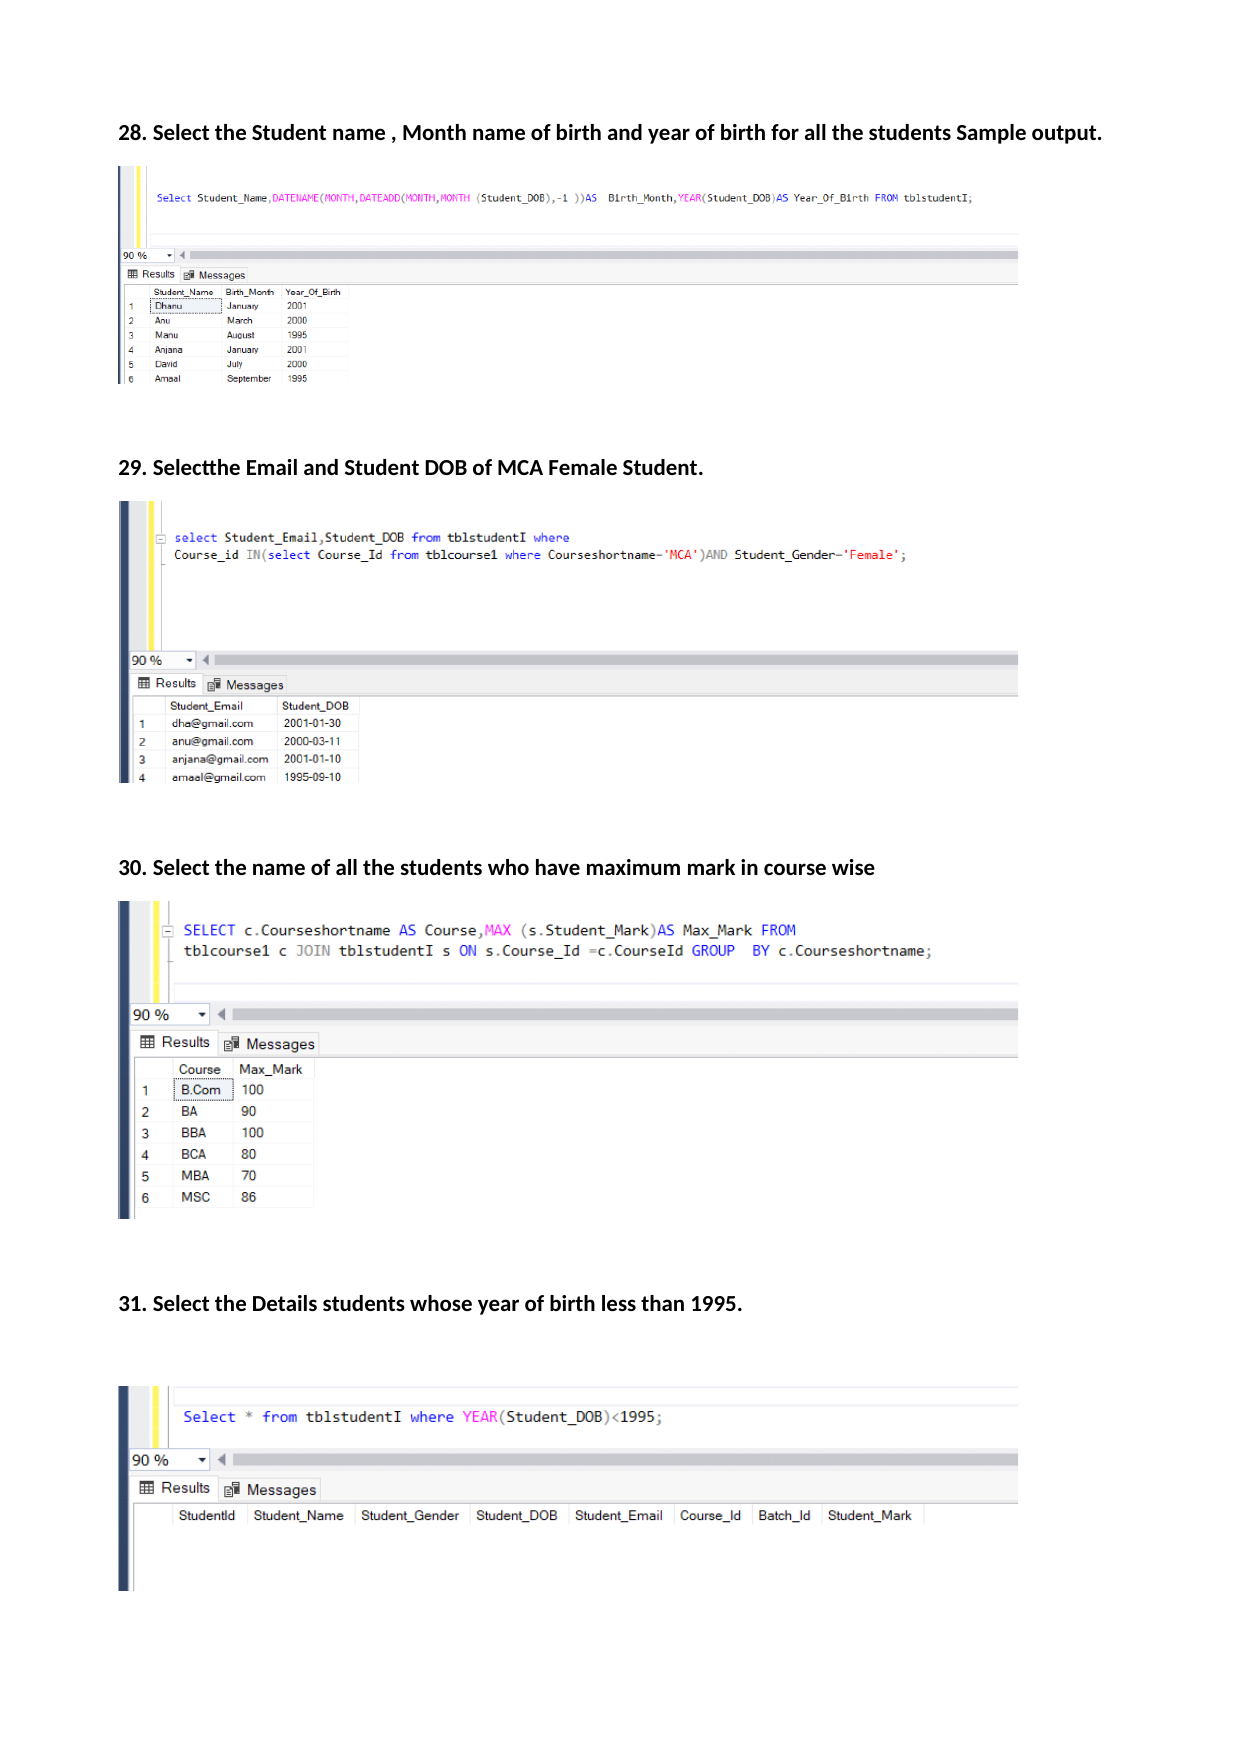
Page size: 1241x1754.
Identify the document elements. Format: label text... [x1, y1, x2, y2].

text 28. Select the Student name , Month name of birth and year of birth for all the students Sample output. [118, 118, 1122, 146]
text 30. Select the name of all the students who have maximum mark in course wise [118, 853, 1122, 881]
text 29. Selectthe Email and Student DOB of MCA Female Student. [118, 453, 1122, 481]
text 31. Select the Details students whose year of birth less than 1995. [118, 1289, 1122, 1317]
